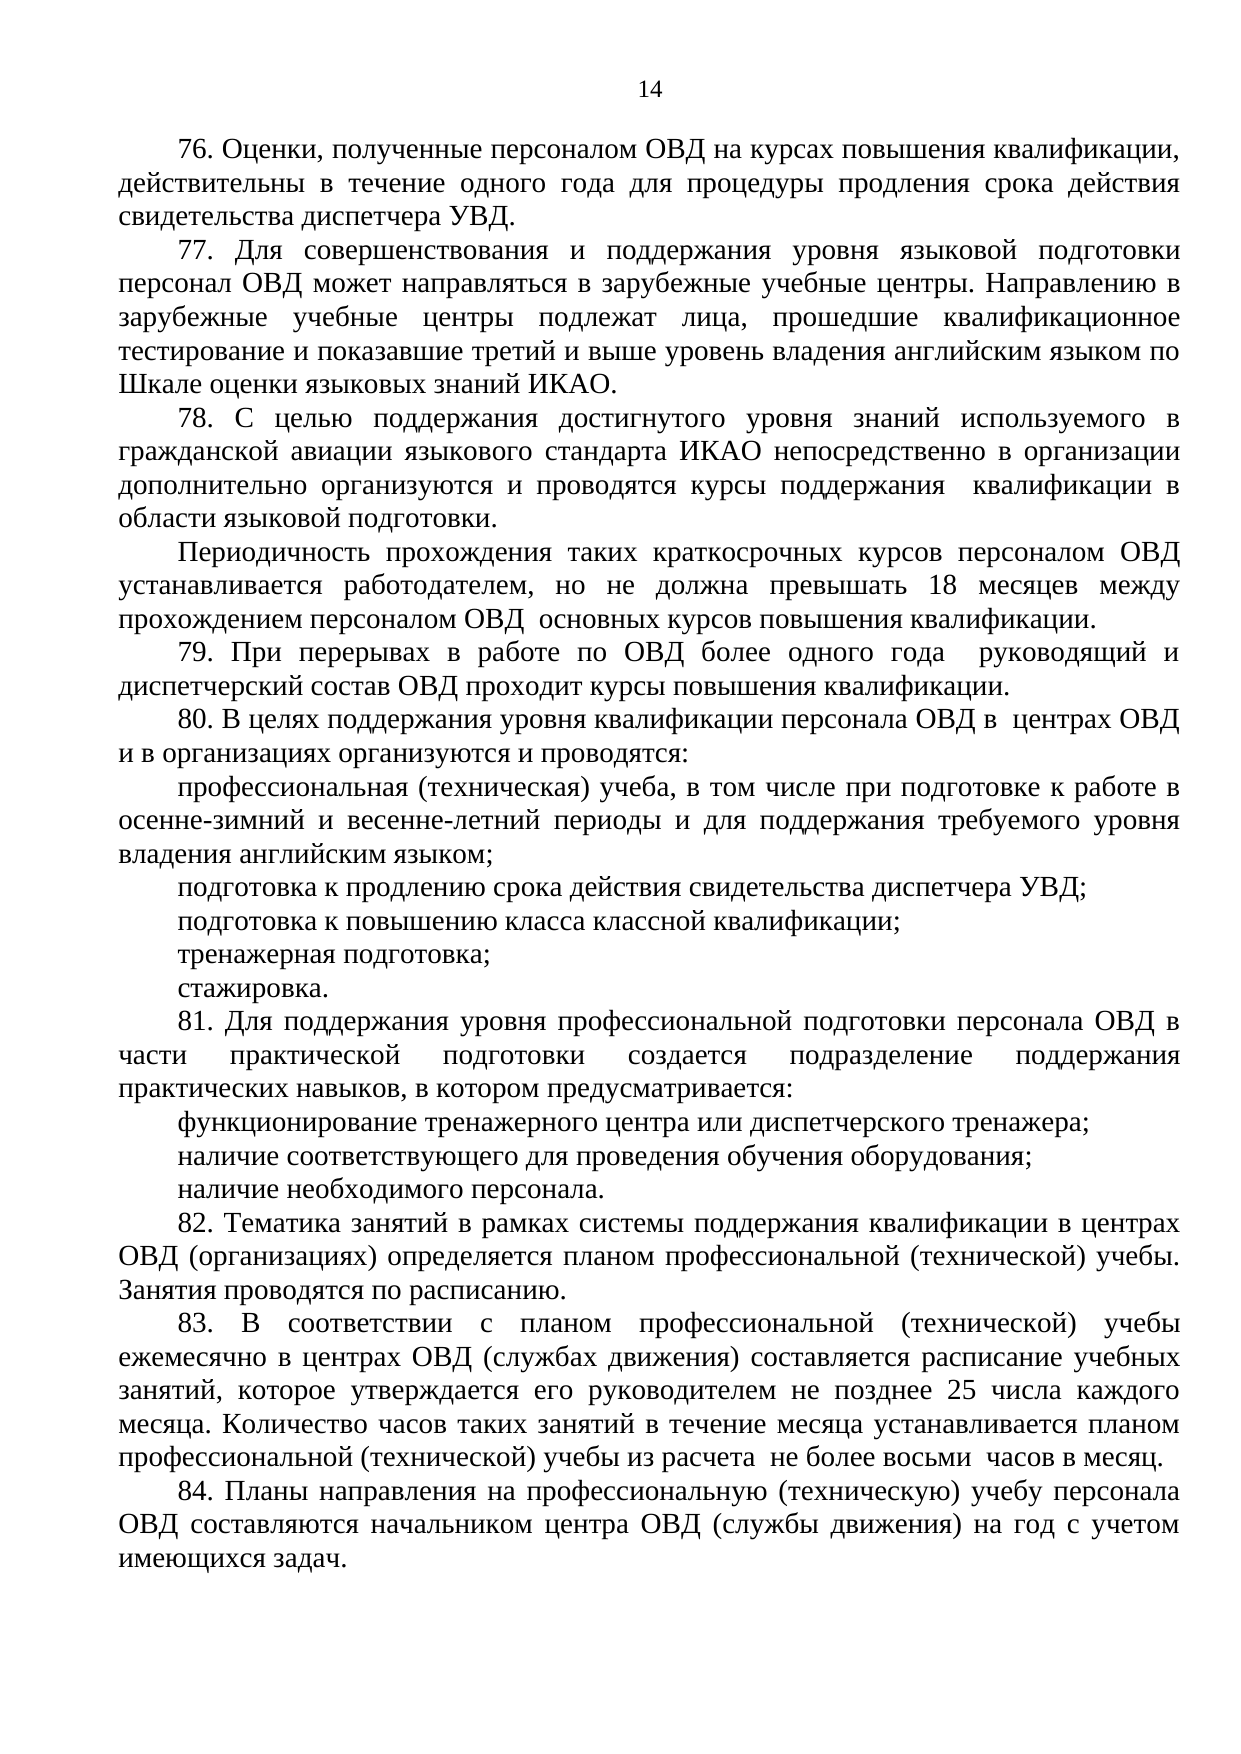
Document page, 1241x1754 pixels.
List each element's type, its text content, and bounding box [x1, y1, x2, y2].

text наличие необходимого персонала. [118, 1171, 1181, 1205]
text 80. В целях поддержания уровня квалификации персонала ОВД в центрах ОВД и в организациях организуются и проводятся: [118, 702, 1181, 769]
text 83. В соответствии с планом профессиональной (технической) учебы ежемесячно в центрах ОВД (службах движения) составляется расписание учебных занятий, которое утверждается его руководителем не позднее 25 числа каждого месяца. Количество часов таких занятий в течение месяца устанавливается планом профессиональной (технической) учебы из расчета не более восьми часов в месяц. [118, 1305, 1181, 1473]
text тренажерная подготовка; [118, 936, 1181, 970]
text 81. Для поддержания уровня профессиональной подготовки персонала ОВД в части практической подготовки создается подразделение поддержания практических навыков, в котором предусматривается: [118, 1003, 1181, 1104]
text функционирование тренажерного центра или диспетчерского тренажера; [118, 1104, 1181, 1138]
text 78. С целью поддержания достигнутого уровня знаний используемого в гражданской авиации языкового стандарта ИКАО непосредственно в организации дополнительно организуются и проводятся курсы поддержания квалификации в области языковой подготовки. [118, 400, 1181, 534]
text подготовка к повышению класса классной квалификации; [118, 903, 1181, 936]
text стажировка. [118, 970, 1181, 1003]
text Периодичность прохождения таких краткосрочных курсов персоналом ОВД устанавливается работодателем, но не должна превышать 18 месяцев между прохождением персоналом ОВД основных курсов повышения квалификации. [118, 534, 1181, 634]
text 77. Для совершенствования и поддержания уровня языковой подготовки персонал ОВД может направляться в зарубежные учебные центры. Направлению в зарубежные учебные центры подлежат лица, прошедшие квалификационное тестирование и показавшие третий и выше уровень владения английским языком по Шкале оценки языковых знаний ИКАО. [118, 232, 1181, 400]
text подготовка к продлению срока действия свидетельства диспетчера УВД; [118, 869, 1181, 903]
text 82. Тематика занятий в рамках системы поддержания квалификации в центрах ОВД (организациях) определяется планом профессиональной (технической) учебы. Занятия проводятся по расписанию. [118, 1205, 1181, 1305]
text профессиональная (техническая) учеба, в том числе при подготовке к работе в осенне-зимний и весенне-летний периоды и для поддержания требуемого уровня владения английским языком; [118, 769, 1181, 869]
text наличие соответствующего для проведения обучения оборудования; [118, 1138, 1181, 1171]
text 76. Оценки, полученные персоналом ОВД на курсах повышения квалификации, действительны в течение одного года для процедуры продления срока действия свидетельства диспетчера УВД. [118, 131, 1181, 232]
text 79. При перерывах в работе по ОВД более одного года руководящий и диспетчерский состав ОВД проходит курсы повышения квалификации. [118, 634, 1181, 702]
text 84. Планы направления на профессиональную (техническую) учебу персонала ОВД составляются начальником центра ОВД (службы движения) на год с учетом имеющихся задач. [118, 1473, 1181, 1574]
